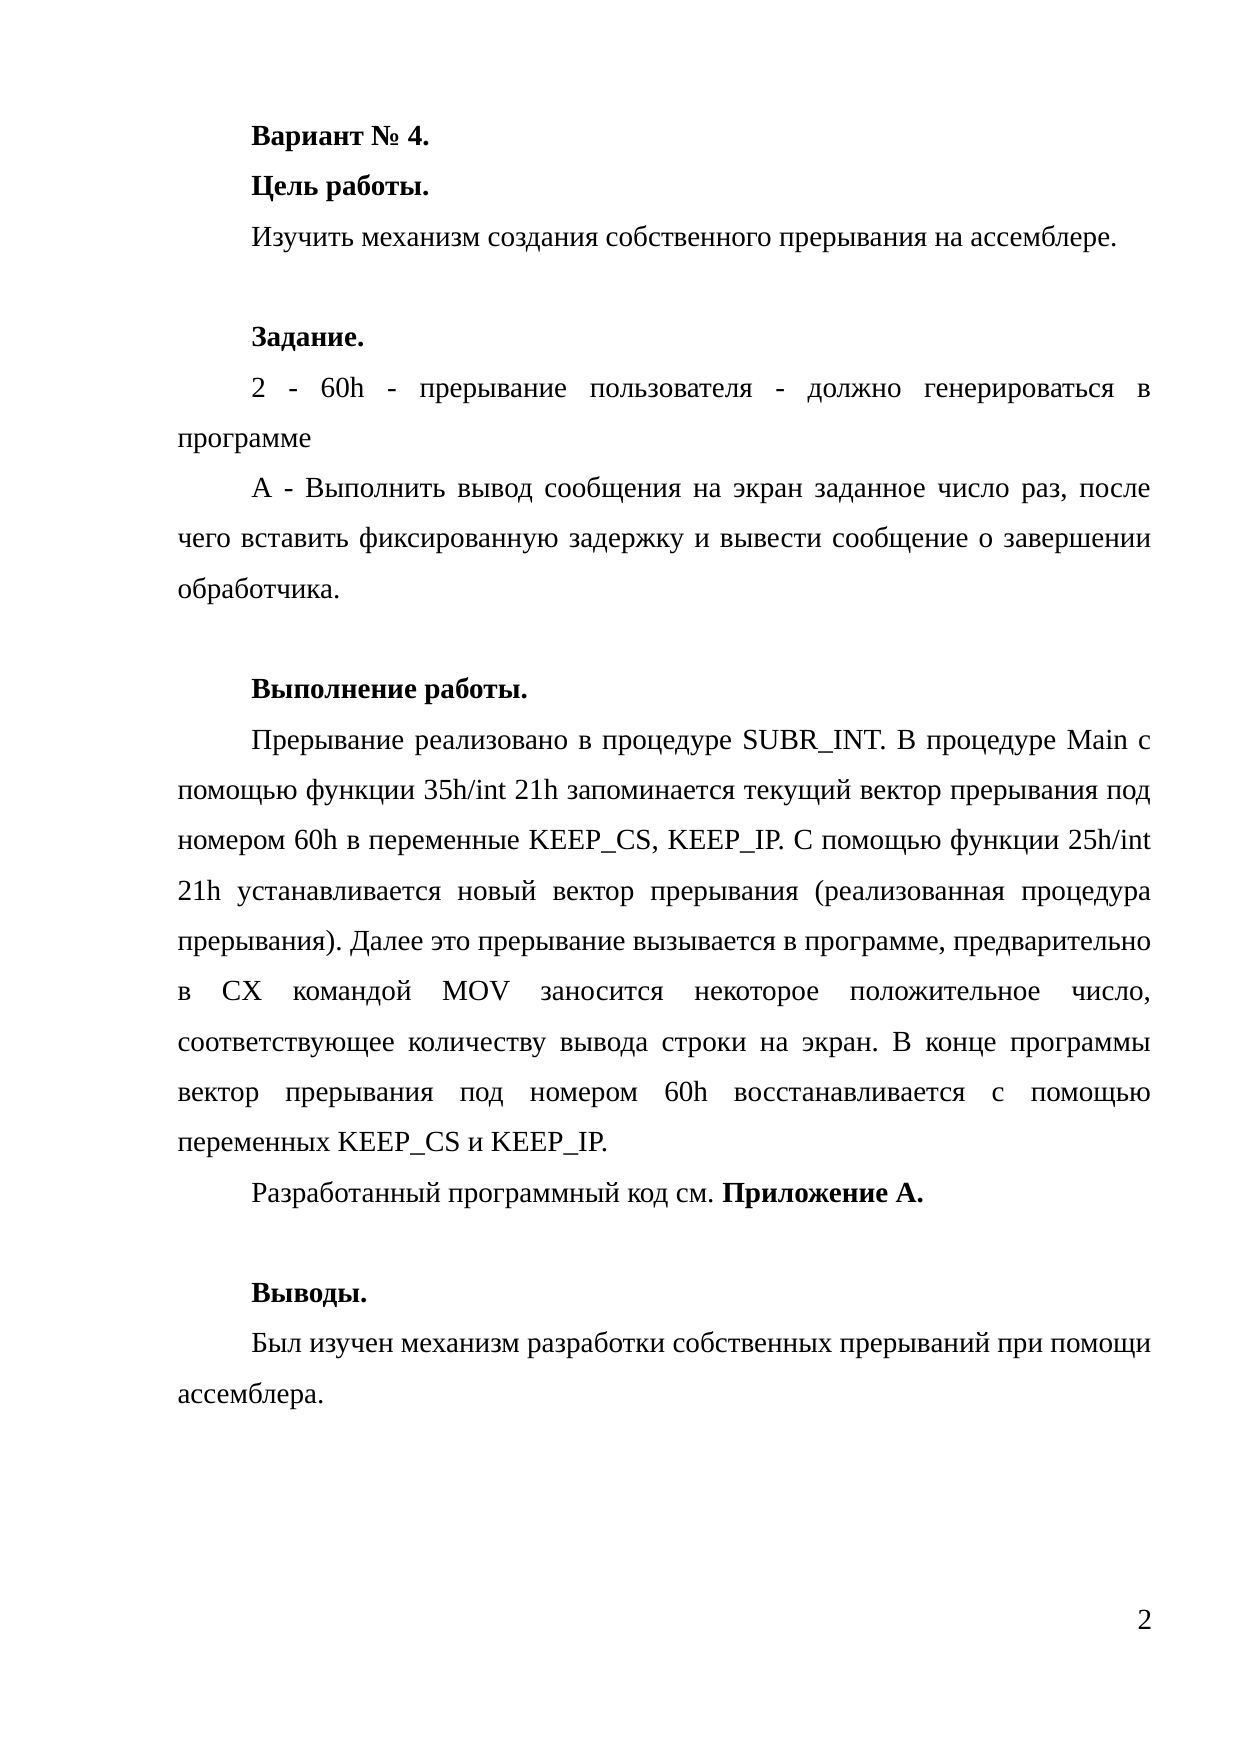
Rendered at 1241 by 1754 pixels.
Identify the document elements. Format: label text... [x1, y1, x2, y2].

text Был изучен механизм разработки собственных прерываний при помощи ассемблера. [177, 1326, 1152, 1409]
text Изучить механизм создания собственного прерывания на ассемблере. [177, 219, 1152, 252]
subtitle Задание. [177, 319, 1152, 353]
text А - Выполнить вывод сообщения на экран заданное число раз, после чего вставить фиксированную задержку и вывести сообщение о завершении обработчика. [177, 470, 1152, 604]
text 2 - 60h - прерывание пользователя - должно генерироваться в программе [177, 370, 1152, 453]
subtitle Вариант № 4. [177, 118, 1152, 152]
subtitle Выводы. [177, 1275, 1152, 1309]
text Прерывание реализовано в процедуре SUBR_INT. В процедуре Main с помощью функции 35h/int 21h запоминается текущий вектор прерывания под номером 60h в переменные KEEP_CS, KEEP_IP. С помощью функции 25h/int 21h устанавливается новый вектор прерывания (реализованная процедура прерывания). Далее это прерывание вызывается в программе, предварительно в CX командой MOV заносится некоторое положительное число, соответствующее количеству вывода строки на экран. В конце программы вектор прерывания под номером 60h восстанавливается с помощью переменных KEEP_CS и KEEP_IP. [177, 722, 1152, 1158]
subtitle Цель работы. [177, 168, 1152, 202]
subtitle Выполнение работы. [177, 672, 1152, 705]
text Разработанный программный код см. Приложение А. [177, 1175, 1152, 1208]
